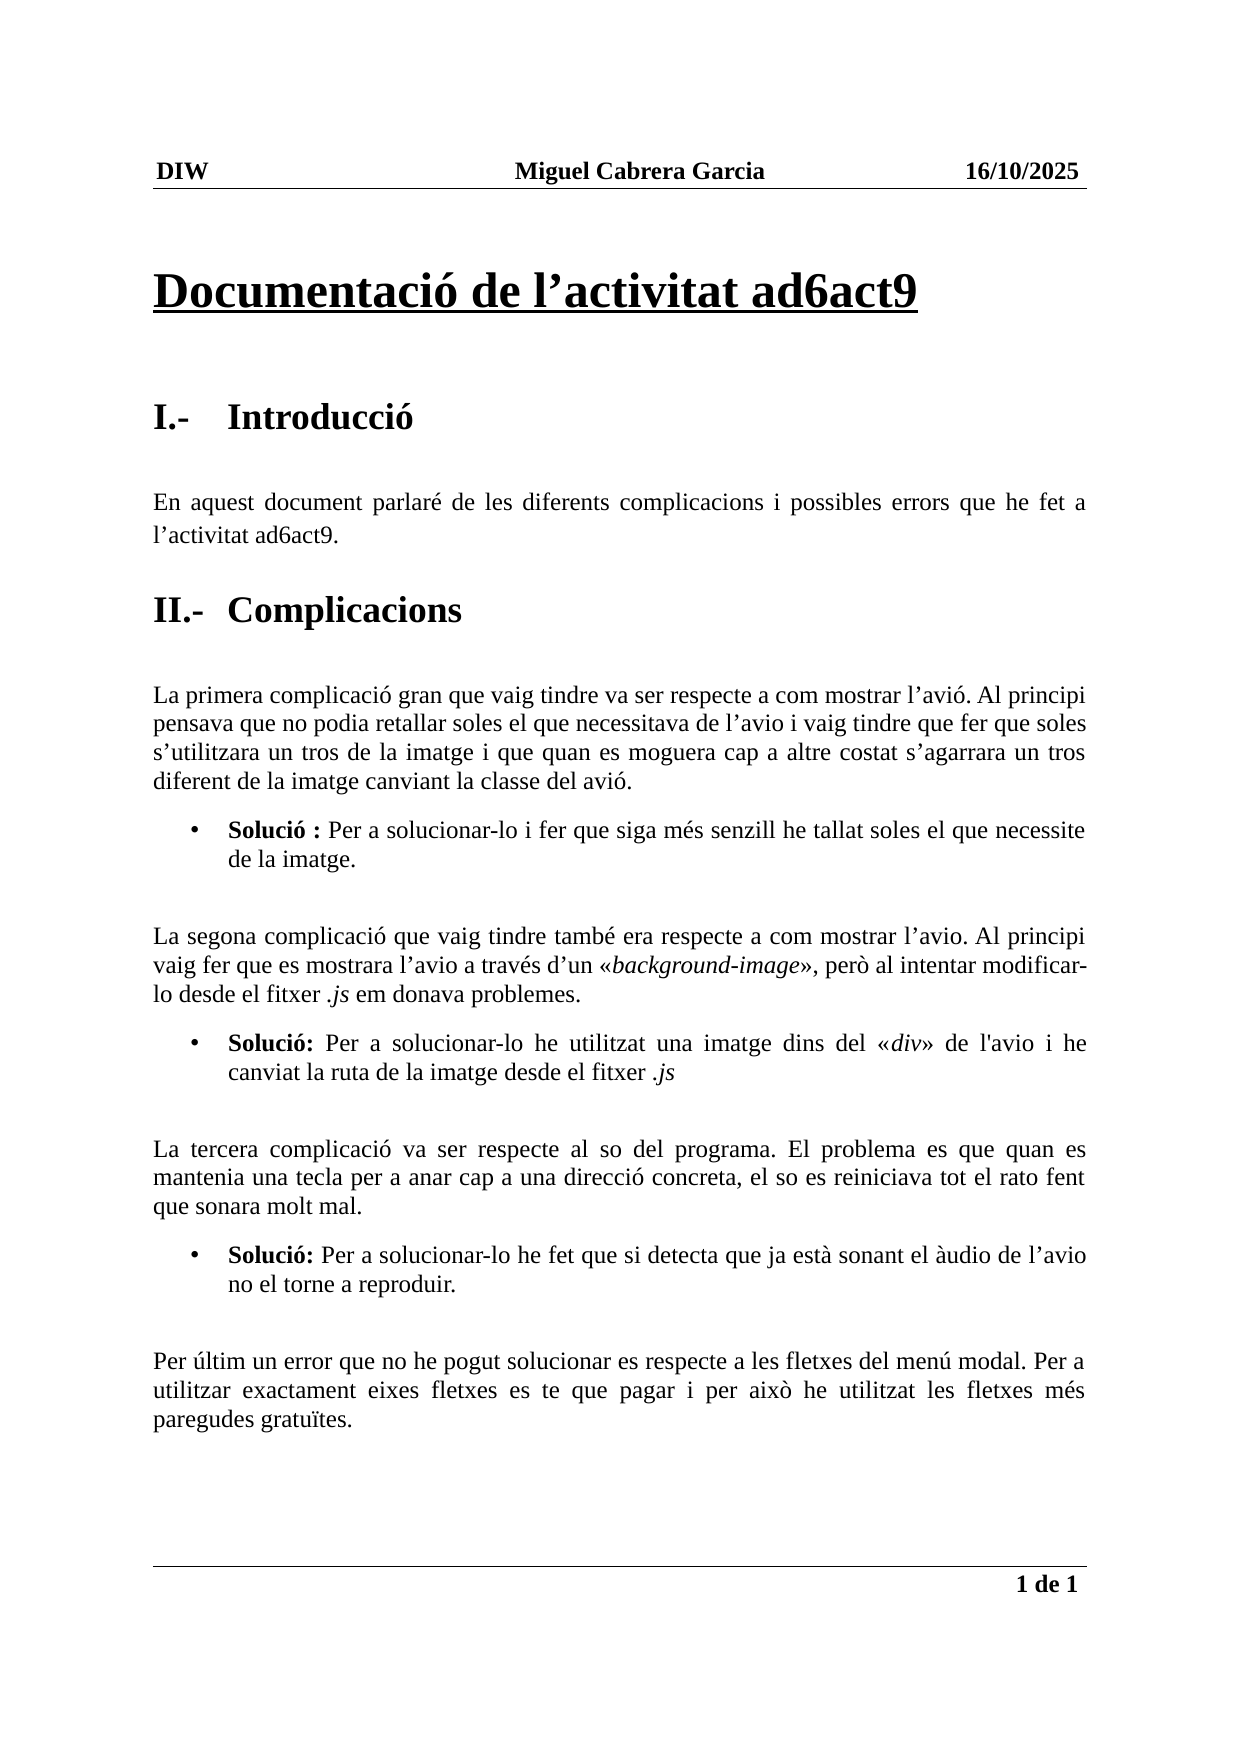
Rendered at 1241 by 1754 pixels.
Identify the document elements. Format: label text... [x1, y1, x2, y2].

list Solució: Per a solucionar-lo he fet que si detecta que ja està sonant el àudio de l’avio no el torne a reproduir. [190, 1241, 1087, 1298]
text Per últim un error que no he pogut solucionar es respecte a les fletxes del menú modal. Per a utilitzar exactament eixes fletxes es te que pagar i per això he utilitzat les fletxes més paregudes gratuïtes. [153, 1346, 1087, 1433]
text Documentació de l’activitat ad6act9 [153, 260, 1087, 318]
subtitle Introducció [153, 394, 1087, 438]
text La segona complicació que vaig tindre també era respecte a com mostrar l’avio. Al principi vaig fer que es mostrara l’avio a través d’un «background-image», però al intentar modificar-lo desde el fitxer .js em donava problemes. [153, 921, 1087, 1007]
text La tercera complicació va ser respecte al so del programa. El problema es que quan es mantenia una tecla per a anar cap a una direcció concreta, el so es reiniciava tot el rato fent que sonara molt mal. [153, 1134, 1087, 1220]
subtitle Complicacions [153, 587, 1087, 630]
list Solució : Per a solucionar-lo i fer que siga més senzill he tallat soles el que necessite de la imatge. [190, 815, 1087, 873]
text En aquest document parlaré de les diferents complicacions i possibles errors que he fet a l’activitat ad6act9. [153, 487, 1087, 549]
list Solució: Per a solucionar-lo he utilitzat una imatge dins del «div» de l'avio i he canviat la ruta de la imatge desde el fitxer .js [190, 1028, 1087, 1085]
text La primera complicació gran que vaig tindre va ser respecte a com mostrar l’avió. Al principi pensava que no podia retallar soles el que necessitava de l’avio i vaig tindre que fer que soles s’utilitzara un tros de la imatge i que quan es moguera cap a altre costat s’agarrara un tros diferent de la imatge canviant la classe del avió. [153, 680, 1087, 795]
